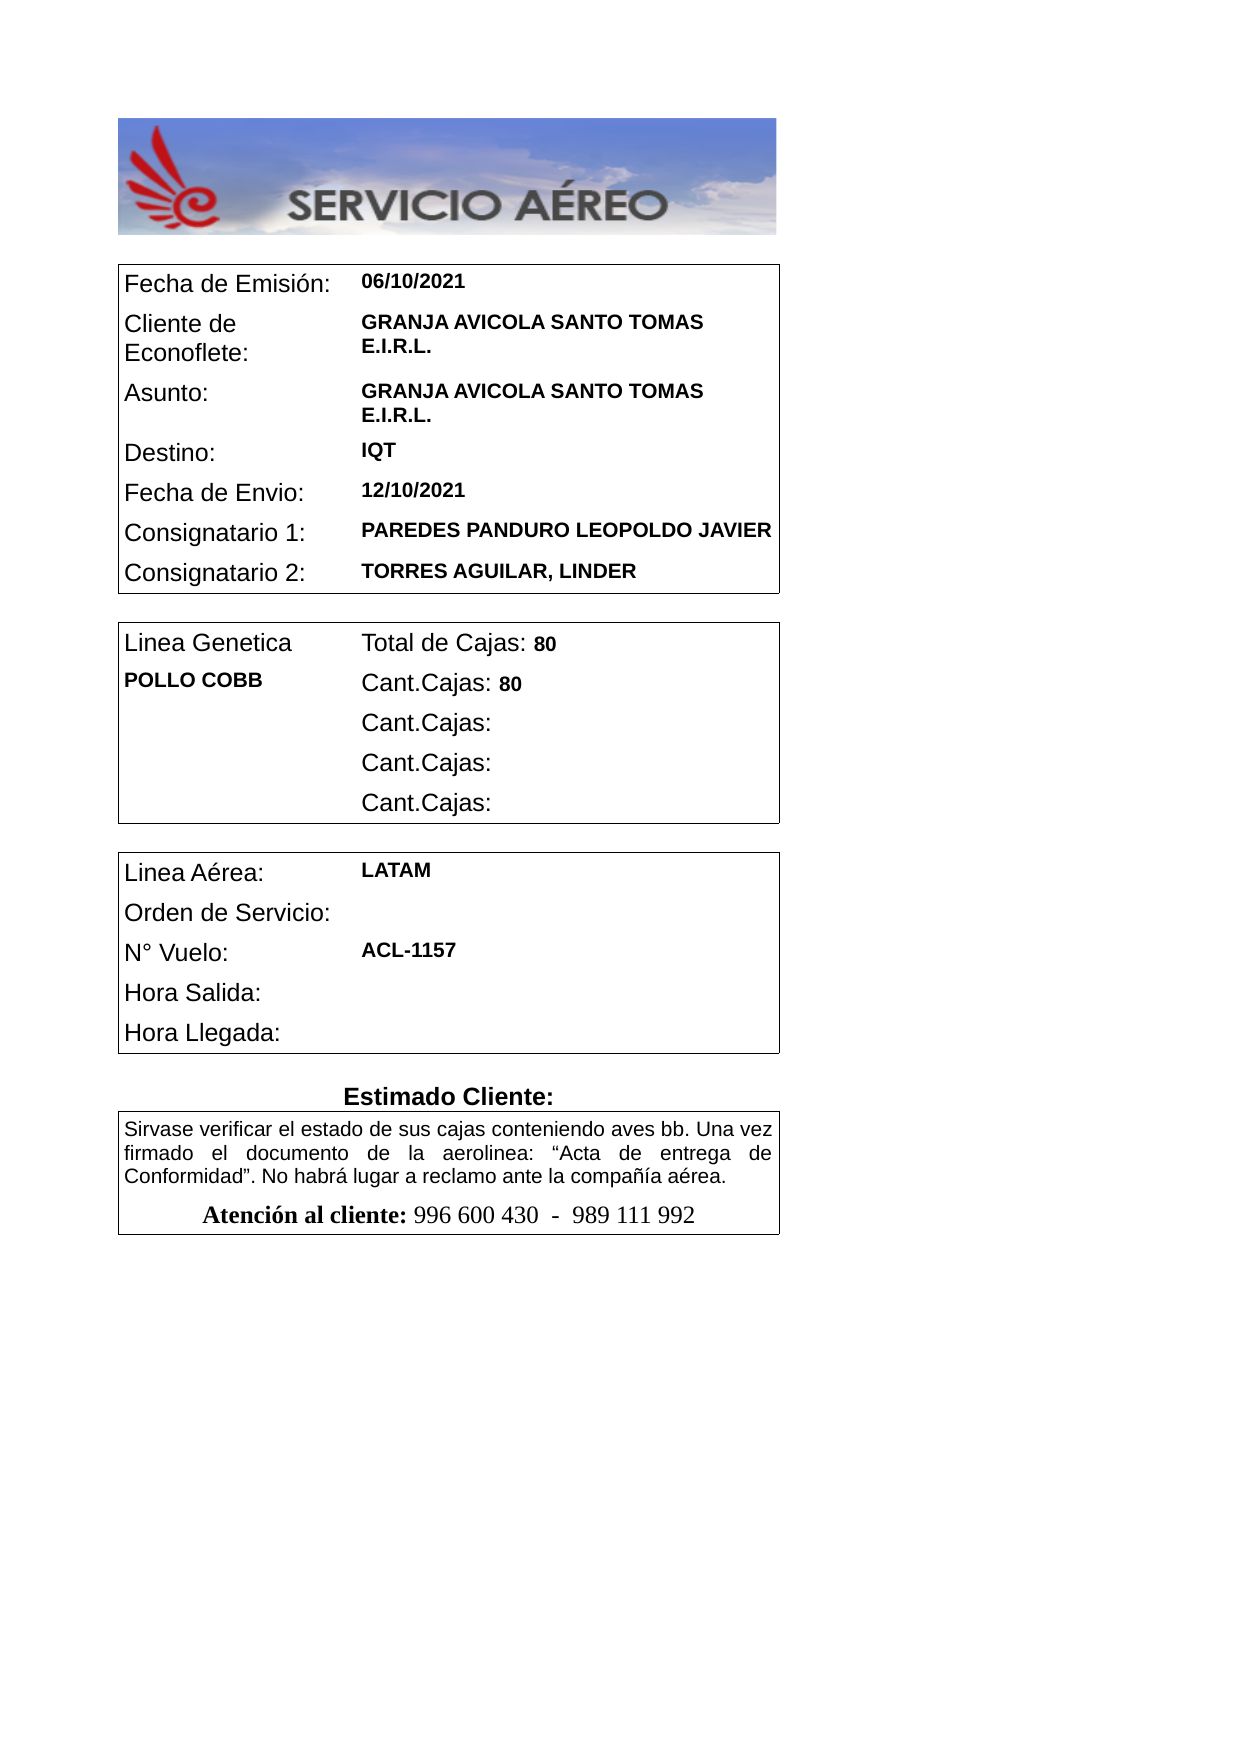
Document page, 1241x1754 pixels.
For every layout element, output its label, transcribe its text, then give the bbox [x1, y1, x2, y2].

table_cell [119, 783, 356, 823]
table_header 06/10/2021 [356, 265, 779, 304]
table_cell TORRES AGUILAR, LINDER [356, 553, 779, 593]
table_cell Destino: [119, 432, 356, 472]
table_cell [119, 743, 356, 783]
table_cell Hora Llegada: [119, 1013, 356, 1053]
table_cell [118, 594, 356, 622]
table_cell Cant.Cajas: 80 [356, 662, 779, 702]
table_cell Linea Aérea: [119, 853, 356, 892]
table_cell Atención al cliente: 996 600 430 - 989 111 992 [119, 1194, 779, 1234]
table_cell POLLO COBB [119, 662, 356, 702]
table_cell Asunto: [119, 373, 356, 432]
table_cell LATAM [356, 853, 779, 892]
table_cell Orden de Servicio: [119, 892, 356, 932]
table_cell Cant.Cajas: [356, 743, 779, 783]
table_cell [356, 594, 779, 622]
table_cell Cliente de Econoflete: [119, 304, 356, 373]
table_cell N° Vuelo: [119, 932, 356, 972]
table_header Fecha de Emisión: [119, 265, 356, 304]
table_cell Sirvase verificar el estado de sus cajas conteniendo aves bb. Una vez firmado el documento de la aerolinea: “Acta de entrega de Conformidad”. No habrá lugar a reclamo ante la compañía aérea. [119, 1112, 779, 1194]
table_cell GRANJA AVICOLA SANTO TOMAS E.I.R.L. [356, 304, 779, 373]
table_cell Total de Cajas: 80 [356, 623, 779, 662]
table_cell Linea Genetica [119, 623, 356, 662]
picture [118, 118, 777, 235]
table_cell [356, 973, 779, 1013]
table_cell [356, 1013, 779, 1053]
table_cell [356, 892, 779, 932]
table_cell Consignatario 1: [119, 513, 356, 553]
table_cell Cant.Cajas: [356, 783, 779, 823]
table_cell ACL-1157 [356, 932, 779, 972]
table_cell IQT [356, 432, 779, 472]
table_cell [119, 702, 356, 742]
table_cell [118, 824, 356, 852]
table_cell Cant.Cajas: [356, 702, 779, 742]
table_cell PAREDES PANDURO LEOPOLDO JAVIER [356, 513, 779, 553]
table_cell Consignatario 2: [119, 553, 356, 593]
table_cell GRANJA AVICOLA SANTO TOMAS E.I.R.L. [356, 373, 779, 432]
table_cell [356, 824, 779, 852]
table_cell 12/10/2021 [356, 472, 779, 512]
table_cell Hora Salida: [119, 973, 356, 1013]
table_cell Estimado Cliente: [118, 1054, 779, 1111]
table_cell Fecha de Envio: [119, 472, 356, 512]
